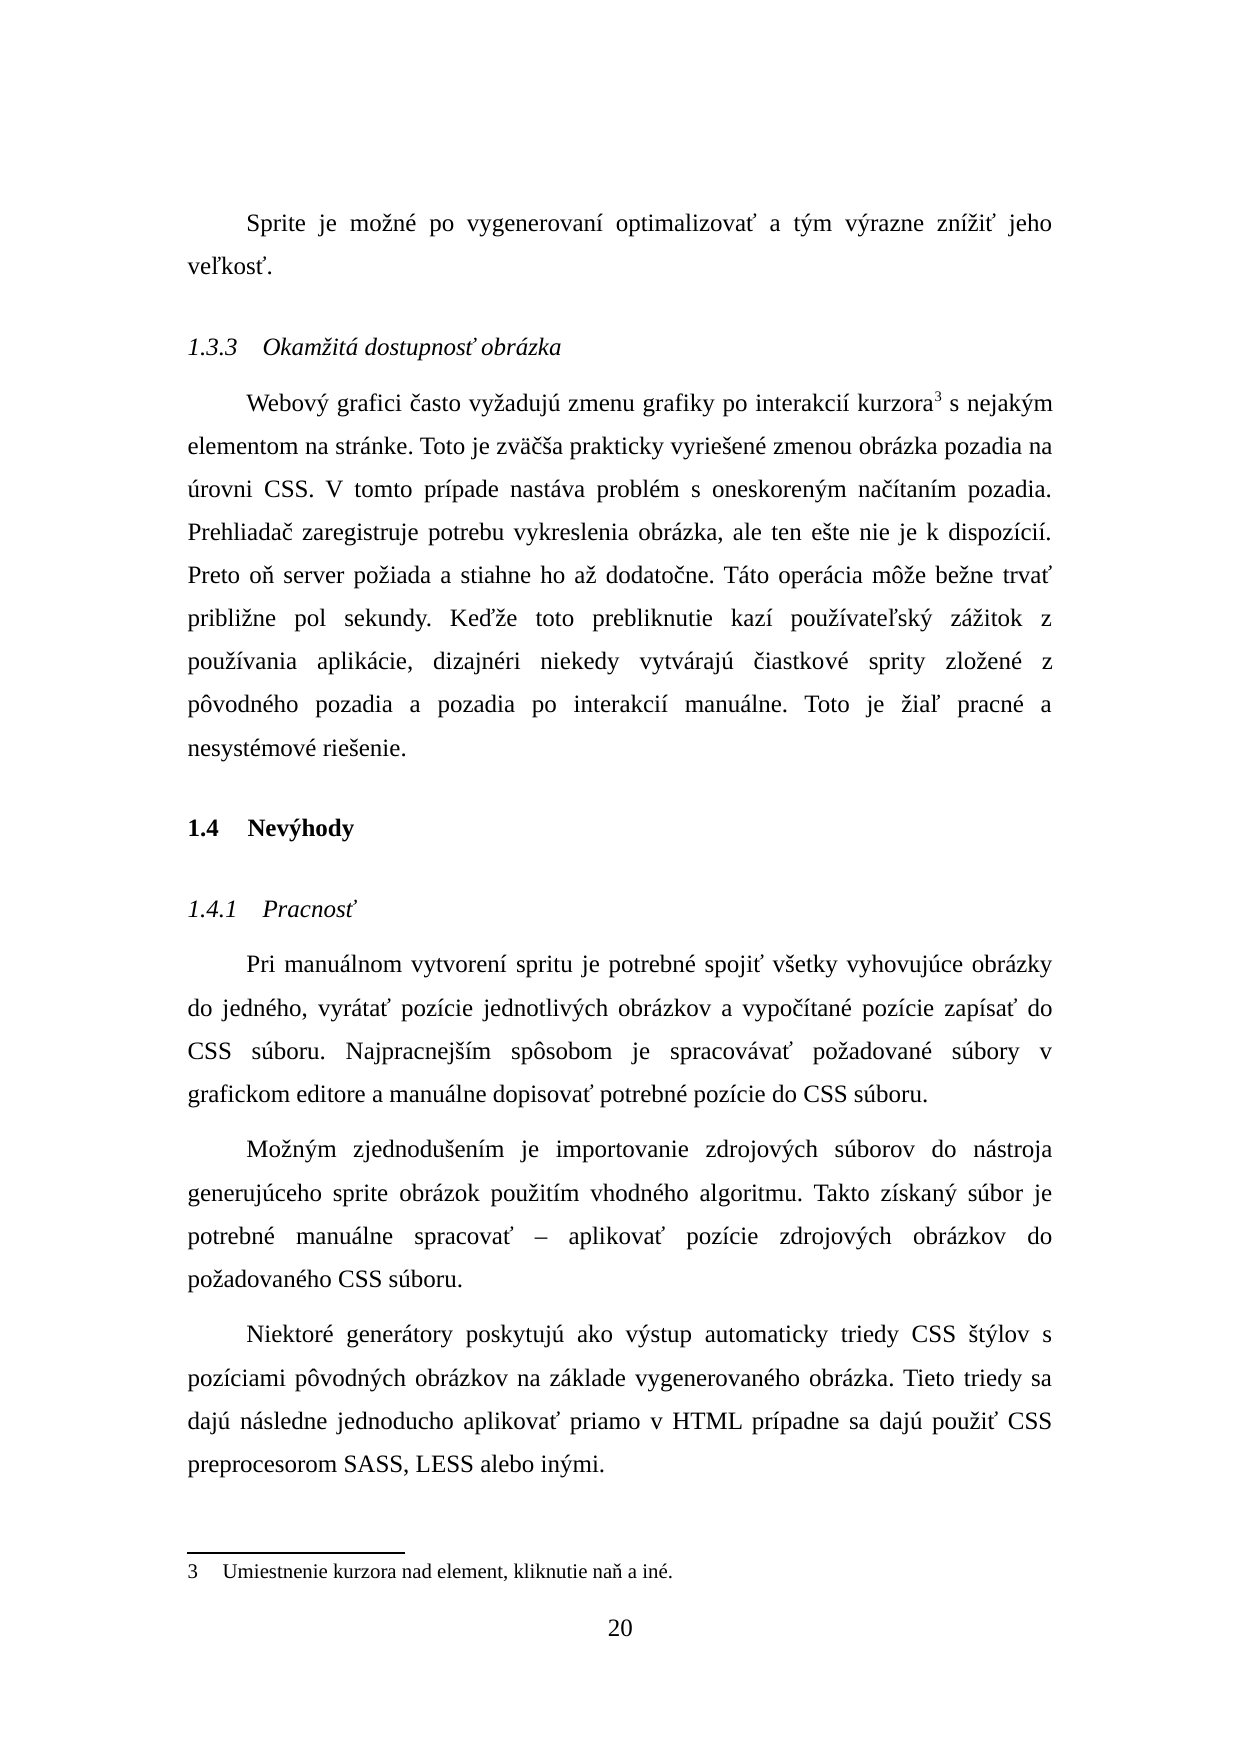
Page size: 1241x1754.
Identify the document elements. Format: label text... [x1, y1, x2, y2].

text Sprite je možné po vygenerovaní optimalizovať a tým výrazne znížiť jeho veľkosť. [187, 208, 1053, 280]
text Možným zjednodušením je importovanie zdrojových súborov do nástroja generujúceho sprite obrázok použitím vhodného algoritmu. Takto získaný súbor je potrebné manuálne spracovať – aplikovať pozície zdrojových obrázkov do požadovaného CSS súboru. [187, 1134, 1053, 1293]
text Umiestnenie kurzora nad element, kliknutie naň a iné. [187, 1559, 1053, 1583]
subtitle Nevýhody [187, 813, 1053, 842]
text Niektoré generátory poskytujú ako výstup automaticky triedy CSS štýlov s pozíciami pôvodných obrázkov na základe vygenerovaného obrázka. Tieto triedy sa dajú následne jednoducho aplikovať priamo v HTML prípadne sa dajú použiť CSS preprocesorom SASS, LESS alebo inými. [187, 1319, 1053, 1478]
subtitle Okamžitá dostupnosť obrázka [187, 332, 1053, 361]
subtitle Pracnosť [187, 894, 1053, 923]
text Pri manuálnom vytvorení spritu je potrebné spojiť všetky vyhovujúce obrázky do jedného, vyrátať pozície jednotlivých obrázkov a vypočítané pozície zapísať do CSS súboru. Najpracnejším spôsobom je spracovávať požadované súbory v grafickom editore a manuálne dopisovať potrebné pozície do CSS súboru. [187, 949, 1053, 1108]
text Webový grafici často vyžadujú zmenu grafiky po interakcií kurzora s nejakým elementom na stránke. Toto je zväčša prakticky vyriešené zmenou obrázka pozadia na úrovni CSS. V tomto prípade nastáva problém s oneskoreným načítaním pozadia. Prehliadač zaregistruje potrebu vykreslenia obrázka, ale ten ešte nie je k dispozícií. Preto oň server požiada a stiahne ho až dodatočne. Táto operácia môže bežne trvať približne pol sekundy. Keďže toto prebliknutie kazí používateľský zážitok z používania aplikácie, dizajnéri niekedy vytvárajú čiastkové sprity zložené z pôvodného pozadia a pozadia po interakcií manuálne. Toto je žiaľ pracné a nesystémové riešenie. [187, 388, 1053, 761]
